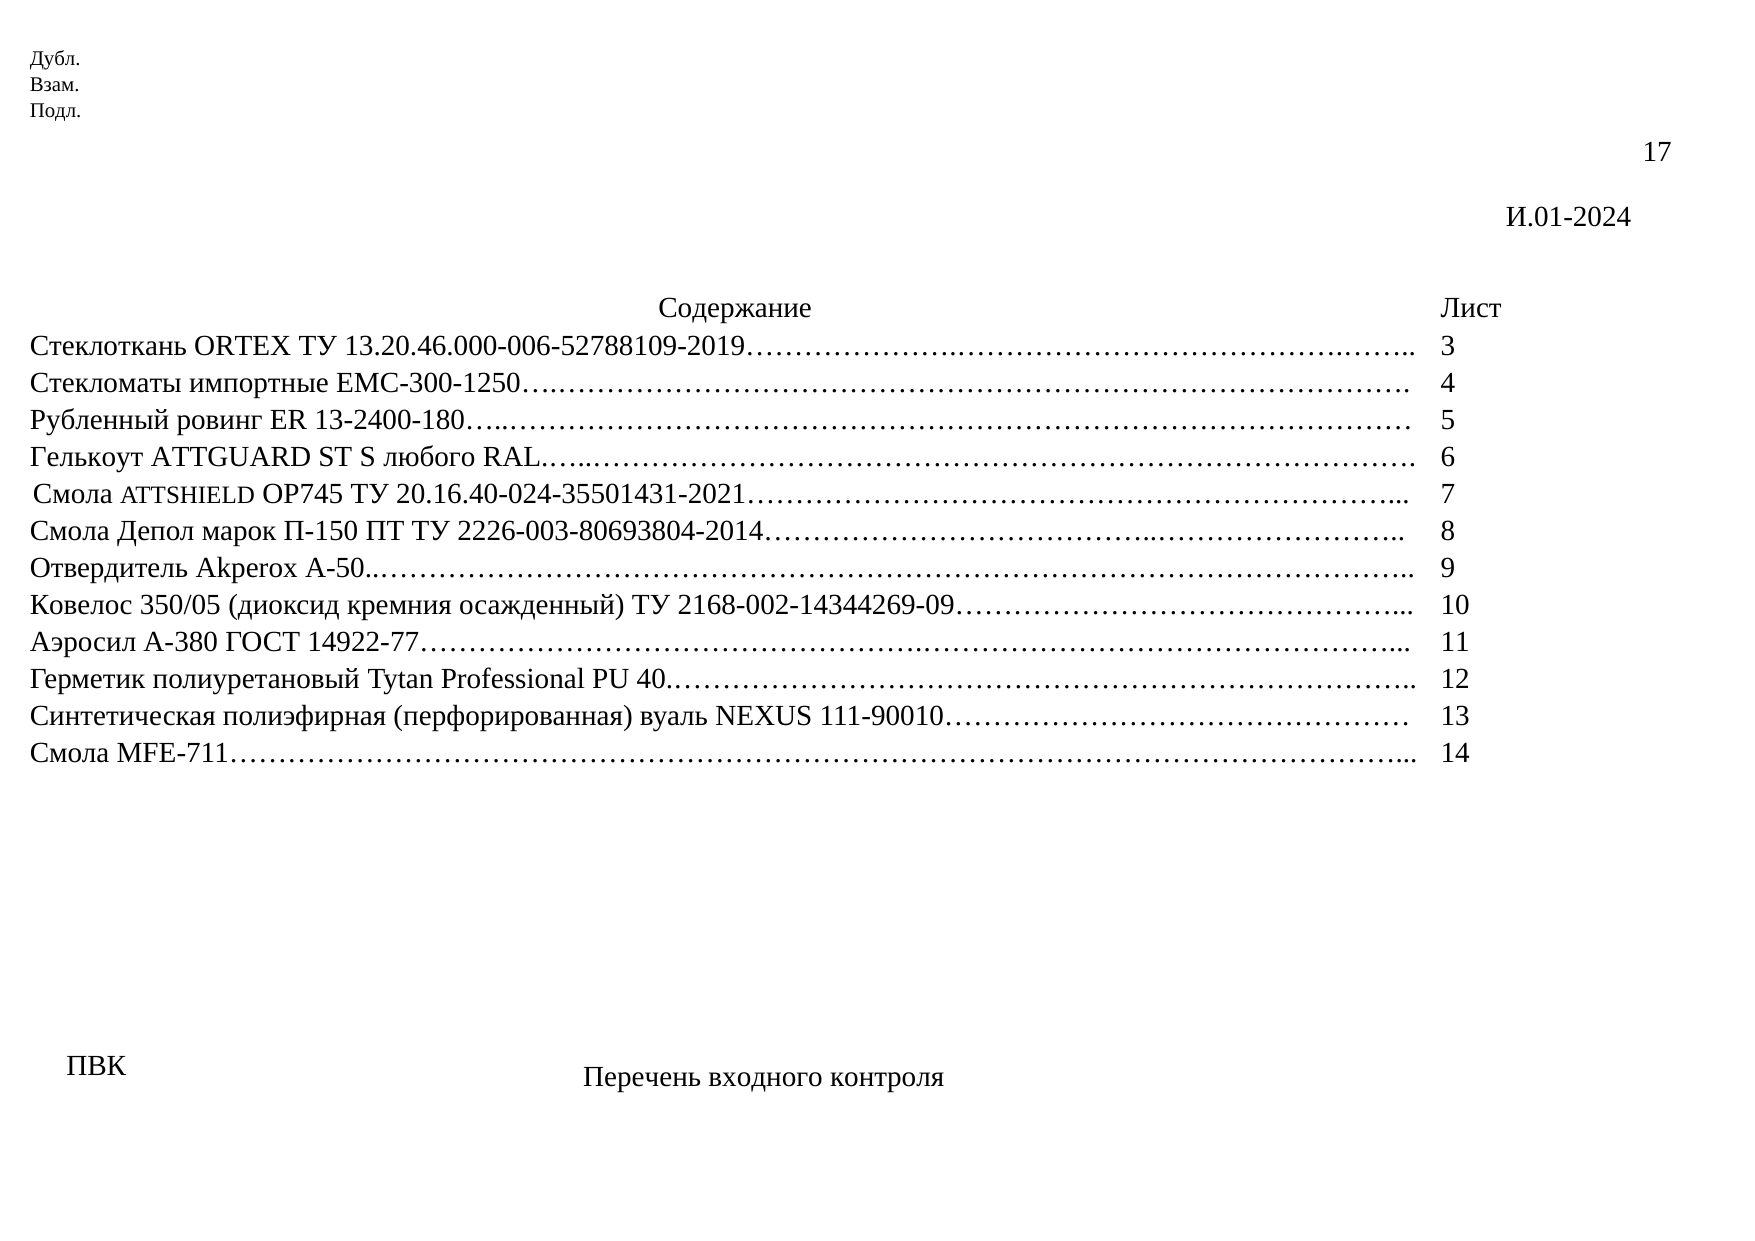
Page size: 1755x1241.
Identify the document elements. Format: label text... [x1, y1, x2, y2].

table_cell [762, 99, 836, 124]
table_cell [136, 47, 266, 73]
table_cell [461, 47, 712, 73]
table_cell Лист 3 4 5 6 7 8 9 10 11 12 13 14 [1440, 255, 1718, 1050]
table_cell [30, 125, 937, 178]
table_cell [251, 203, 384, 229]
table_cell [1365, 1050, 1610, 1103]
table_cell [118, 229, 185, 255]
table_cell [480, 178, 576, 203]
table_cell [635, 203, 694, 229]
table_cell [1262, 73, 1344, 99]
table_cell [680, 73, 762, 99]
table_cell [972, 99, 1096, 124]
table_cell Перечень входного контроля [163, 1050, 1365, 1103]
table_cell [1262, 99, 1344, 124]
table_cell [1593, 73, 1718, 99]
table_cell [185, 229, 251, 255]
table_cell [576, 229, 635, 255]
table_cell [635, 178, 694, 203]
table_cell [694, 203, 827, 229]
table_cell 17 [1595, 125, 1718, 178]
table_cell [712, 47, 1185, 73]
table_cell [1096, 73, 1185, 99]
table_cell [1096, 99, 1185, 124]
table_cell [694, 229, 827, 255]
table_cell [384, 47, 461, 73]
table_cell [30, 178, 118, 255]
table_cell [827, 178, 960, 203]
table_cell [576, 203, 635, 229]
table_cell [1471, 47, 1593, 73]
table_cell [185, 203, 251, 229]
table_cell [480, 229, 576, 255]
table_cell [461, 73, 679, 124]
table_cell [576, 178, 635, 203]
table_cell [1185, 47, 1262, 73]
table_cell [972, 73, 1096, 99]
table_cell [960, 203, 1074, 229]
table_cell [266, 73, 384, 99]
table_cell [384, 99, 461, 124]
table_cell [937, 125, 1329, 178]
table_cell Дубл. [30, 47, 136, 73]
table_cell [118, 203, 185, 229]
table_cell [251, 178, 384, 203]
table_cell [1610, 1050, 1718, 1103]
table_cell [251, 229, 384, 255]
table_cell [136, 99, 266, 124]
table_cell [960, 229, 1074, 255]
table_cell [1185, 73, 1262, 99]
table_cell [960, 178, 1074, 203]
table_cell [118, 178, 185, 203]
table_cell [1262, 47, 1344, 73]
table_cell [384, 203, 480, 229]
table_cell [266, 47, 384, 73]
table_cell [1344, 99, 1471, 124]
table_cell [384, 73, 461, 99]
table_cell [836, 99, 972, 124]
table_cell [1185, 99, 1262, 124]
table_cell [762, 73, 836, 99]
table_cell [1344, 73, 1471, 99]
table_cell [694, 178, 827, 203]
table_cell [836, 73, 972, 99]
table_cell [1074, 178, 1418, 255]
table_cell [827, 229, 960, 255]
table_cell [1471, 99, 1593, 124]
table_cell Подл. [30, 99, 136, 124]
table_cell [1471, 73, 1593, 99]
table_cell [1344, 47, 1471, 73]
table_cell [480, 203, 576, 229]
table_cell [680, 99, 762, 124]
table_cell [384, 229, 480, 255]
table_cell [827, 203, 960, 229]
table_cell [384, 178, 480, 203]
table_cell [1593, 99, 1718, 124]
table_cell ПВК [30, 1050, 162, 1103]
table_cell [1593, 47, 1718, 73]
table_cell Содержание Стеклоткань ORTEX ТУ 13.20.46.000-006-52788109-2019………………….………………………………….…….. Стекломаты импортные EMC-300-1250….……………………………………………………………………………. Рубленный ровинг ER 13-2400-180…..………………………………………………………………………………… Гелькоут ATTGUARD ST S любого RAL.…..…………………………………………………………………………. Смола ATTSHIELD OP745 ТУ 20.16.40-024-35501431-2021…………………………………………………………... Смола Депол марок П-150 ПТ ТУ 2226-003-80693804-2014…………………………………..…………………….. Отвердитель Akperox A-50..…………………………………………………………………………………………….. Ковелос 350/05 (диоксид кремния осажденный) ТУ 2168-002-14344269-09………………………………………... Аэросил А-380 ГОСТ 14922-77…………………………………………….…………………………………………... Герметик полиуретановый Tytan Professional PU 40.………………………………………………………………….. Синтетическая полиэфирная (перфорированная) вуаль NEXUS 111-90010………………………………………… Смола MFE-711…………………………………………………………………………………………………………... [30, 255, 1440, 1050]
table_cell И.01-2024 [1418, 178, 1718, 255]
table_cell [635, 229, 694, 255]
table_cell [1329, 125, 1595, 178]
table_cell [185, 178, 251, 203]
table_cell Взам. [30, 73, 136, 99]
table_cell [136, 73, 266, 99]
table_cell [266, 99, 384, 124]
